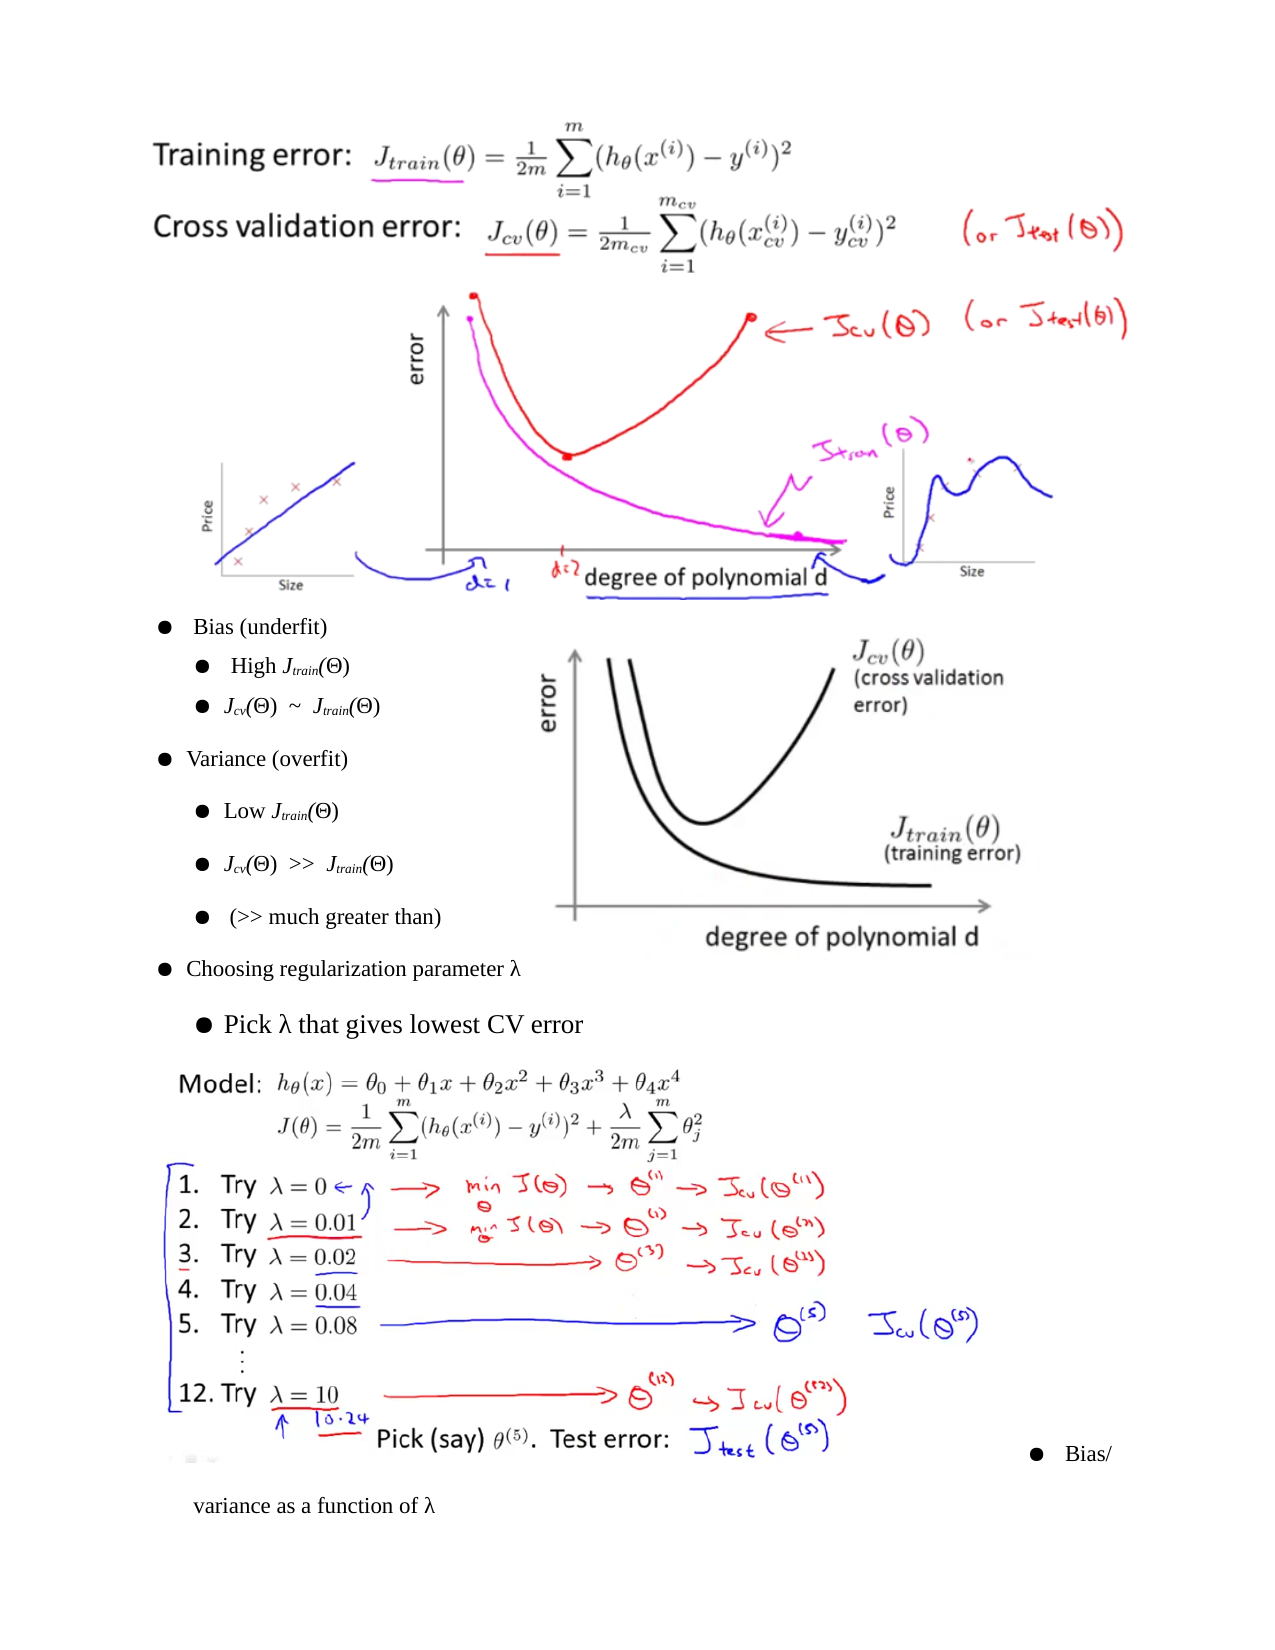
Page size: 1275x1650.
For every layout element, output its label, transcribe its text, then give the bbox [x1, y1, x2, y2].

picture [526, 624, 1041, 962]
list Pick λ that gives lowest CV error [193, 1008, 1157, 1039]
picture [142, 1057, 990, 1463]
list [1041, 692, 1157, 718]
list (>> much greater than) [193, 903, 526, 929]
list [1041, 652, 1157, 679]
list [1041, 903, 1157, 929]
list Bias (underfit) [156, 118, 1157, 639]
list [1041, 797, 1157, 824]
list Variance (overfit) [156, 744, 526, 771]
list Bias/variance as a function of λ [156, 1439, 1157, 1519]
list [1041, 744, 1157, 771]
list Jcv(Θ) >> Jtrain(Θ) [193, 850, 526, 876]
list High Jtrain(Θ) [193, 652, 526, 679]
list Choosing regularization parameter λ [156, 955, 1157, 982]
list Low Jtrain(Θ) [193, 797, 526, 824]
picture [136, 118, 1139, 600]
list [1041, 850, 1157, 876]
list Jcv(Θ) ~ Jtrain(Θ) [193, 692, 526, 718]
